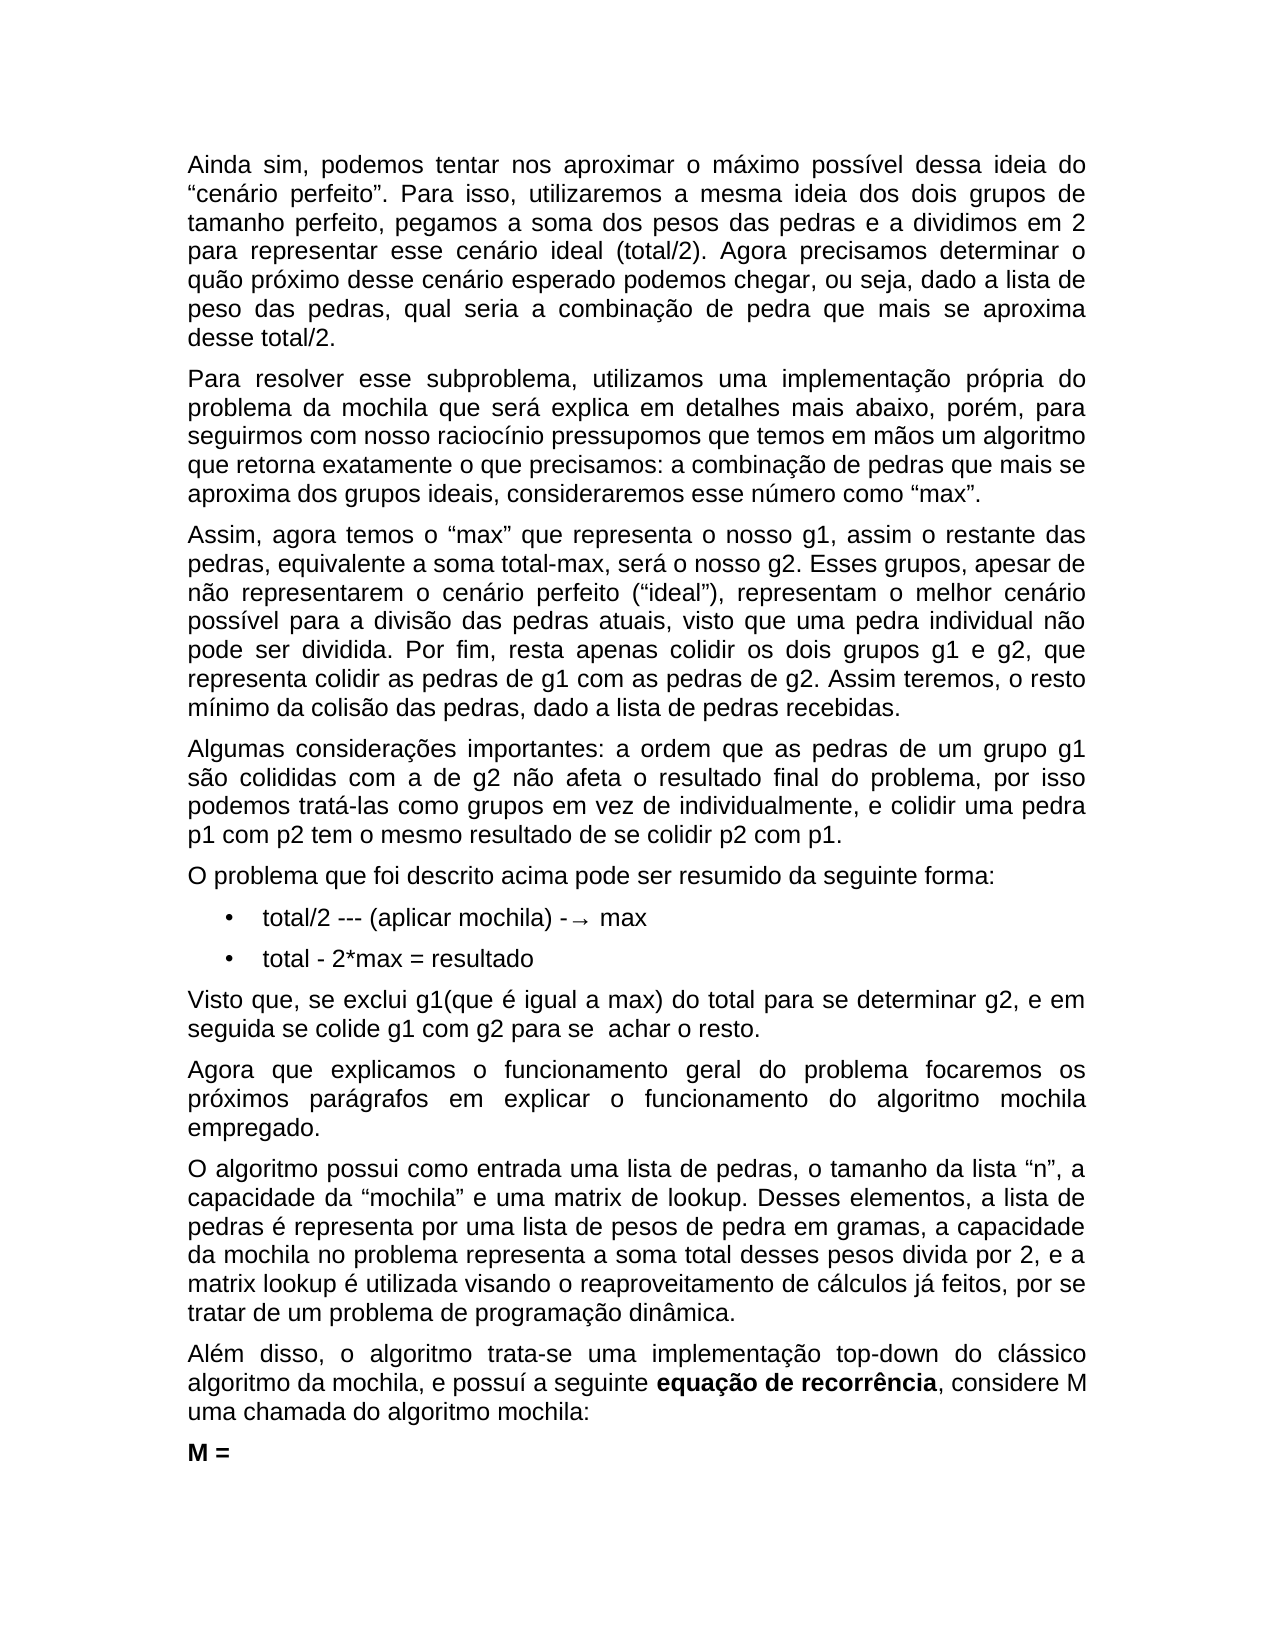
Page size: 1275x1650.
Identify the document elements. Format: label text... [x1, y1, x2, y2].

text Visto que, se exclui g1(que é igual a max) do total para se determinar g2, e em seguida se colide g1 com g2 para se achar o resto. [187, 985, 1087, 1043]
text M = [187, 1438, 1087, 1466]
text O algoritmo possui como entrada uma lista de pedras, o tamanho da lista “n”, a capacidade da “mochila” e uma matrix de lookup. Desses elementos, a lista de pedras é representa por uma lista de pesos de pedra em gramas, a capacidade da mochila no problema representa a soma total desses pesos divida por 2, e a matrix lookup é utilizada visando o reaproveitamento de cálculos já feitos, por se tratar de um problema de programação dinâmica. [187, 1154, 1087, 1326]
text Para resolver esse subproblema, utilizamos uma implementação própria do problema da mochila que será explica em detalhes mais abaixo, porém, para seguirmos com nosso raciocínio pressupomos que temos em mãos um algoritmo que retorna exatamente o que precisamos: a combinação de pedras que mais se aproxima dos grupos ideais, consideraremos esse número como “max”. [187, 364, 1087, 507]
text Ainda sim, podemos tentar nos aproximar o máximo possível dessa ideia do “cenário perfeito”. Para isso, utilizaremos a mesma ideia dos dois grupos de tamanho perfeito, pegamos a soma dos pesos das pedras e a dividimos em 2 para representar esse cenário ideal (total/2). Agora precisamos determinar o quão próximo desse cenário esperado podemos chegar, ou seja, dado a lista de peso das pedras, qual seria a combinação de pedra que mais se aproxima desse total/2. [187, 150, 1087, 351]
text Algumas considerações importantes: a ordem que as pedras de um grupo g1 são colididas com a de g2 não afeta o resultado final do problema, por isso podemos tratá-las como grupos em vez de individualmente, e colidir uma pedra p1 com p2 tem o mesmo resultado de se colidir p2 com p1. [187, 734, 1087, 849]
text Agora que explicamos o funcionamento geral do problema focaremos os próximos parágrafos em explicar o funcionamento do algoritmo mochila empregado. [187, 1055, 1087, 1141]
text O problema que foi descrito acima pode ser resumido da seguinte forma: [187, 861, 1087, 890]
text Além disso, o algoritmo trata-se uma implementação top-down do clássico algoritmo da mochila, e possuí a seguinte equação de recorrência, considere M uma chamada do algoritmo mochila: [187, 1339, 1087, 1425]
text Assim, agora temos o “max” que representa o nosso g1, assim o restante das pedras, equivalente a soma total-max, será o nosso g2. Esses grupos, apesar de não representarem o cenário perfeito (“ideal”), representam o melhor cenário possível para a divisão das pedras atuais, visto que uma pedra individual não pode ser dividida. Por fim, resta apenas colidir os dois grupos g1 e g2, que representa colidir as pedras de g1 com as pedras de g2. Assim teremos, o resto mínimo da colisão das pedras, dado a lista de pedras recebidas. [187, 520, 1087, 721]
list total/2 --- (aplicar mochila) -→ max [225, 902, 1087, 931]
list total - 2*max = resultado [225, 944, 1087, 973]
